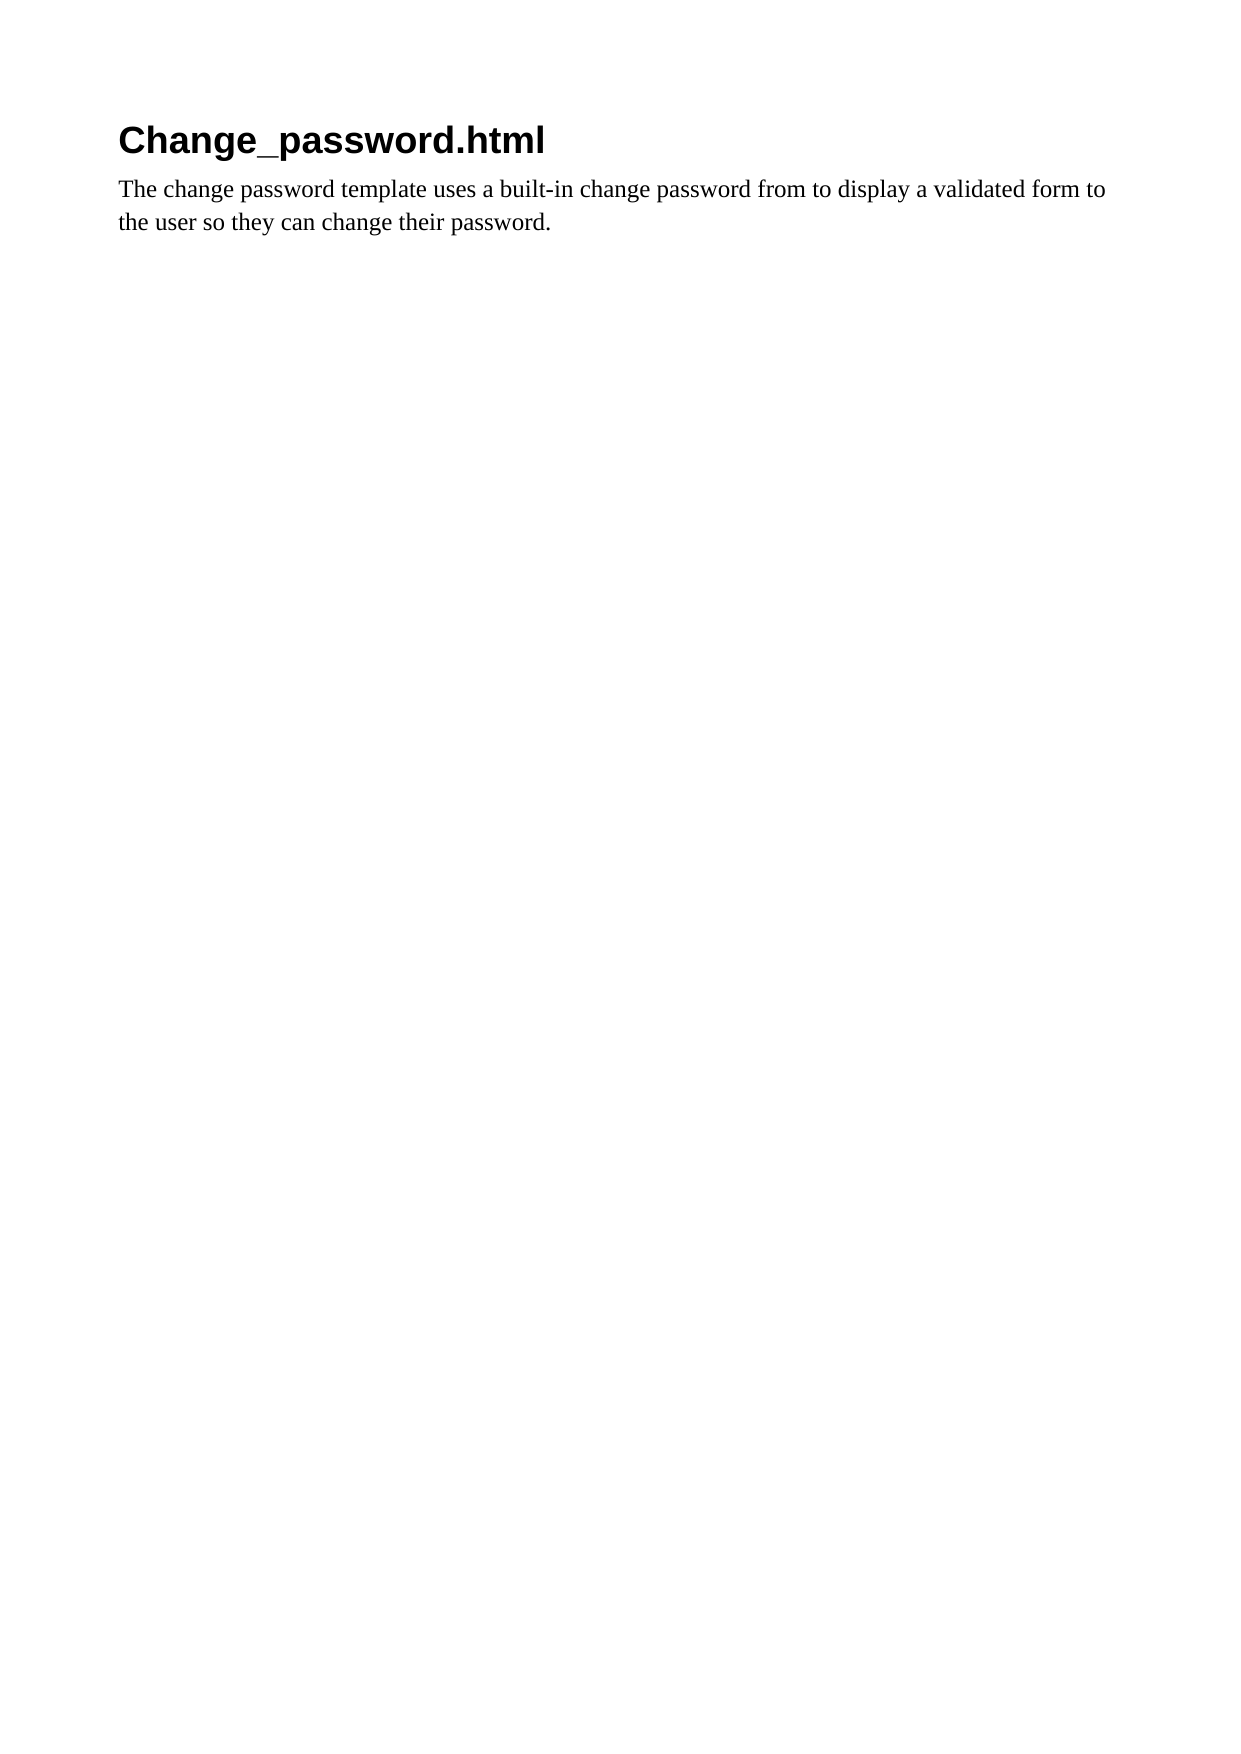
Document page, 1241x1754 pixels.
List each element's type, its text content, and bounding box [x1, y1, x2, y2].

subtitle Change_password.html [118, 118, 1122, 162]
text The change password template uses a built-in change password from to display a validated form to the user so they can change their password. [118, 174, 1122, 236]
